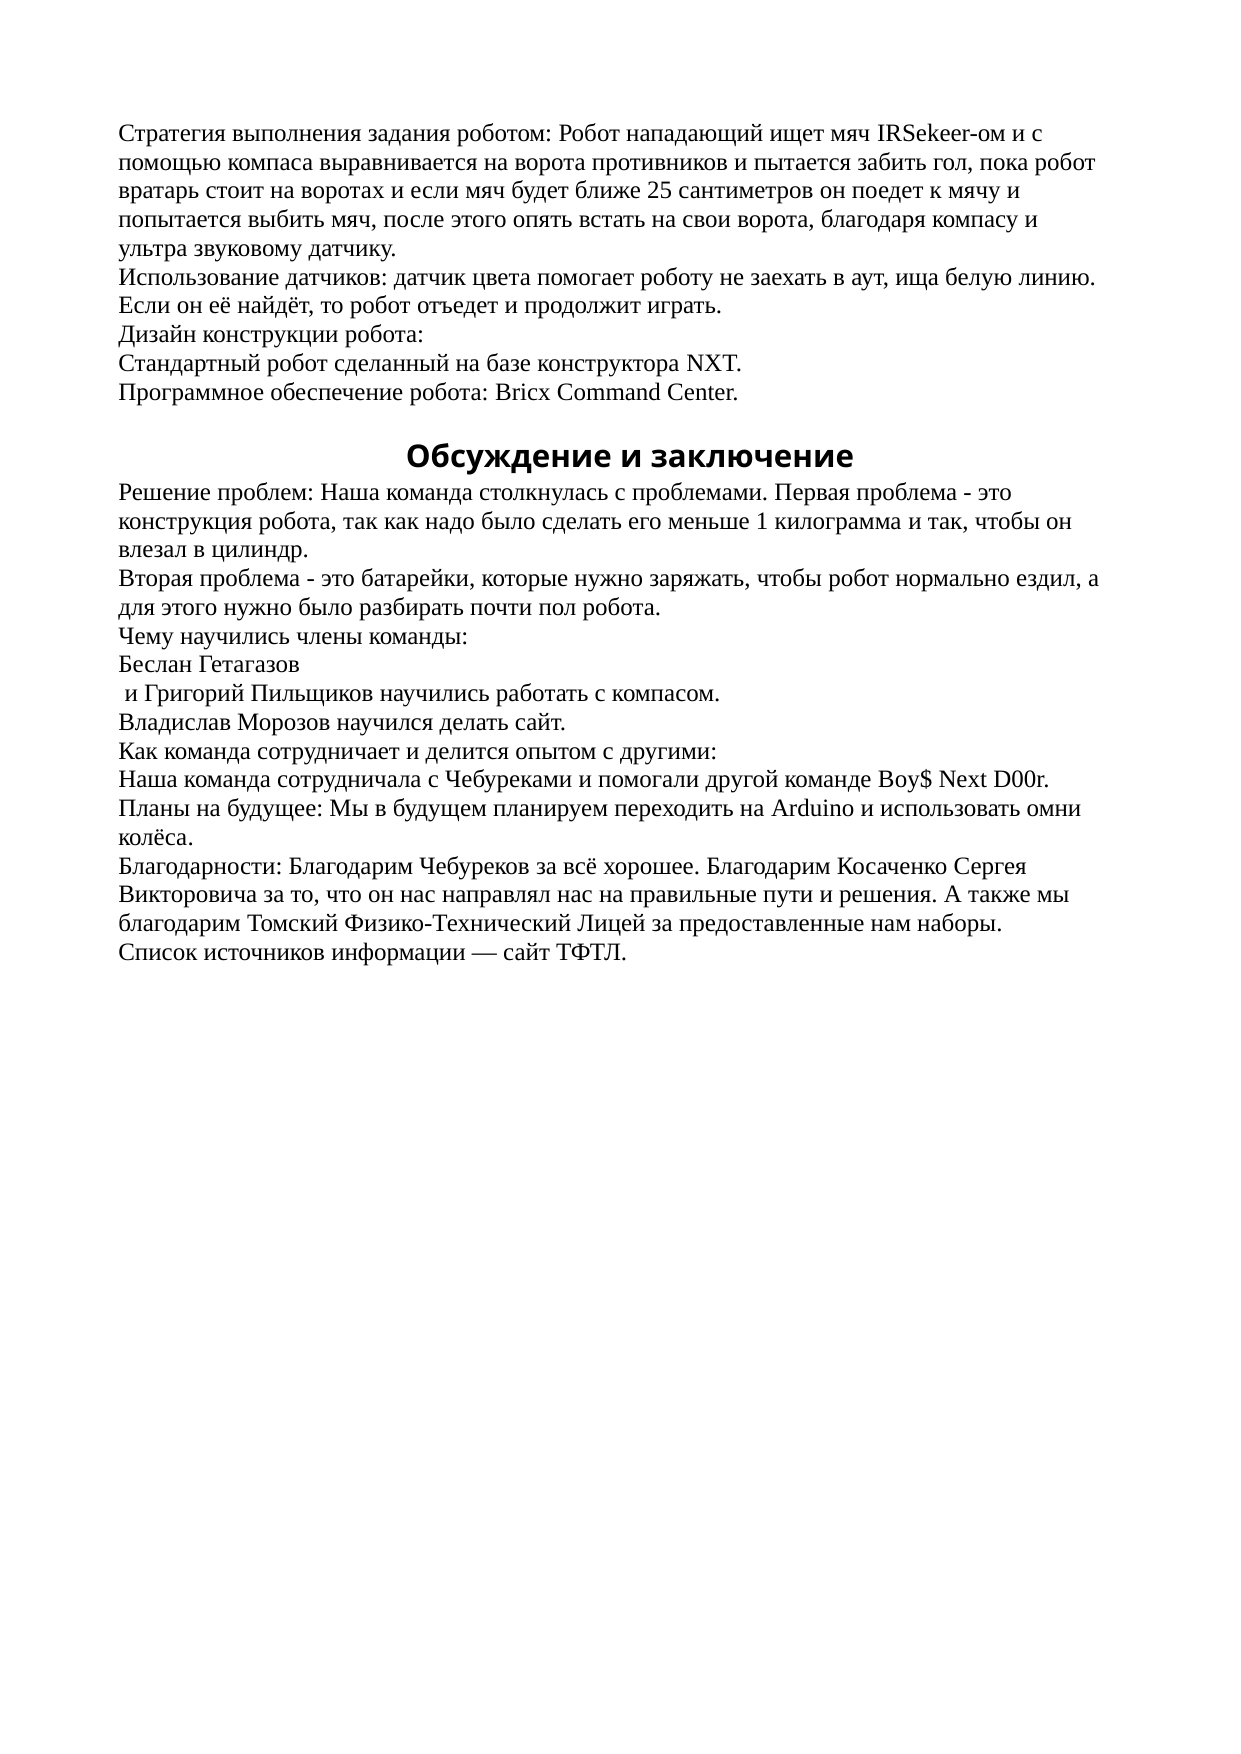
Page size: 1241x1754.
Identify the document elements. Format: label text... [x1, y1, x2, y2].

text Программное обеспечение робота: Bricx Command Center. [118, 377, 1122, 406]
text Стандартный робот сделанный на базе конструктора NXT. [118, 348, 1122, 377]
text ультра звуковому датчику. [118, 233, 1122, 262]
text Список источников информации — сайт ТФТЛ. [118, 937, 1122, 966]
text Обсуждение и заключение [118, 434, 1122, 477]
text Владислав Морозов научился делать сайт. [118, 707, 1122, 736]
text Если он её найдёт, то робот отъедет и продолжит играть. [118, 291, 1122, 319]
text Планы на будущее: Мы в будущем планируем переходить на Arduino и использовать омни колёса. [118, 793, 1122, 851]
text Стратегия выполнения задания роботом: Робот нападающий ищет мяч IRSekeer-ом и с помощью компаса выравнивается на ворота противников и пытается забить гол, пока робот вратарь стоит на воротах и если мяч будет ближе 25 сантиметров он поедет к мячу и попытается выбить мяч, после этого опять встать на свои ворота, благодаря компасу и [118, 118, 1122, 233]
text Благодарности: Благодарим Чебуреков за всё хорошее. Благодарим Косаченко Сергея Викторовича за то, что он нас направлял нас на правильные пути и решения. А также мы благодарим Томский Физико-Технический Лицей за предоставленные нам наборы. [118, 851, 1122, 937]
text Вторая проблема - это батарейки, которые нужно заряжать, чтобы робот нормально ездил, а для этого нужно было разбирать почти пол робота. [118, 563, 1122, 621]
text Использование датчиков: датчик цвета помогает роботу не заехать в аут, ища белую линию. [118, 262, 1122, 291]
text Как команда сотрудничает и делится опытом с другими: [118, 736, 1122, 764]
text Беслан Гетагазов [118, 649, 1122, 678]
text и Григорий Пильщиков научились работать с компасом. [118, 678, 1122, 707]
text Решение проблем: Наша команда столкнулась с проблемами. Первая проблема - это конструкция робота, так как надо было сделать его меньше 1 килограмма и так, чтобы он влезал в цилиндр. [118, 477, 1122, 563]
text Дизайн конструкции робота: [118, 319, 1122, 348]
text Чему научились члены команды: [118, 621, 1122, 649]
text Наша команда сотрудничала с Чебуреками и помогали другой команде Boy$ Next D00r. [118, 764, 1122, 793]
